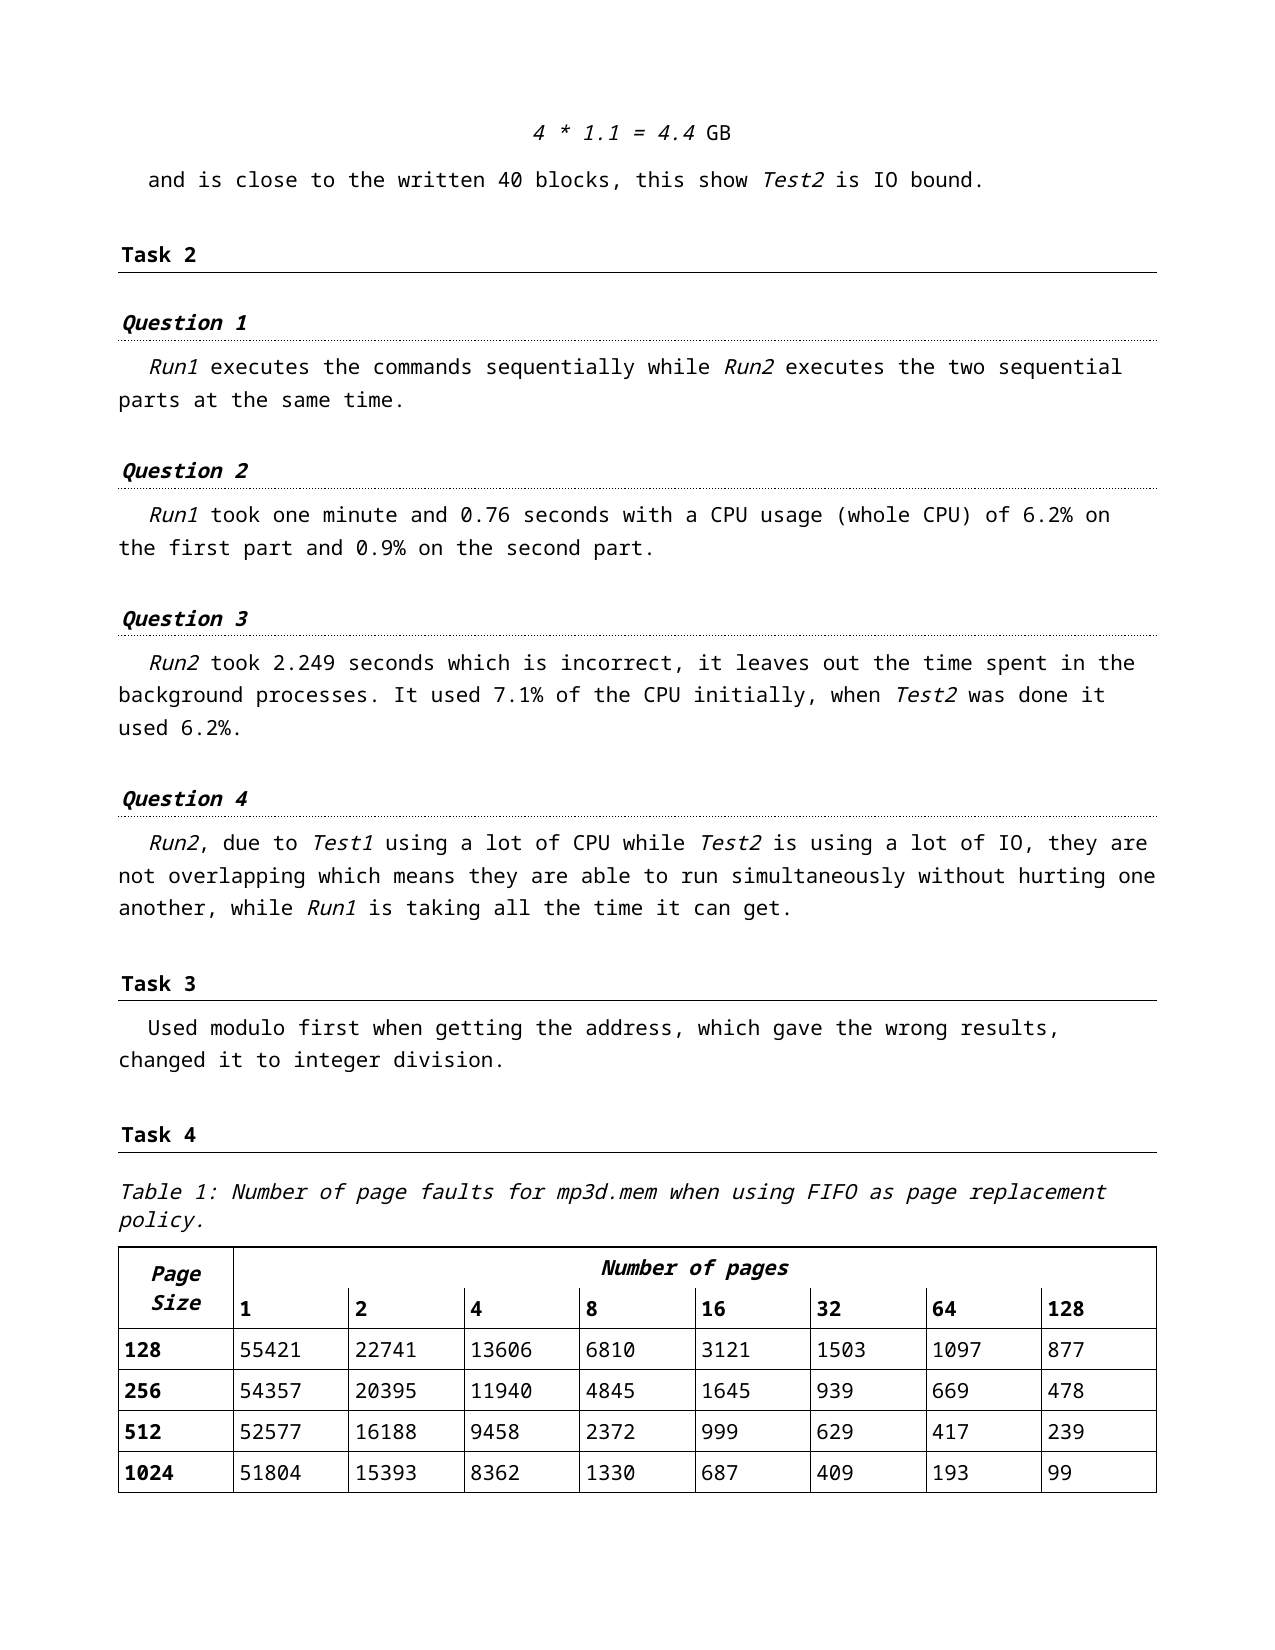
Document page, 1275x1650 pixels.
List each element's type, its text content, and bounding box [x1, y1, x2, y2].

table_cell 687 [696, 1452, 810, 1492]
table_cell 3121 [696, 1329, 810, 1369]
table_cell 417 [927, 1411, 1041, 1451]
table_cell 128 [1042, 1288, 1156, 1328]
table_cell 478 [1042, 1370, 1156, 1410]
table_cell 193 [927, 1452, 1041, 1492]
table_cell 22741 [349, 1329, 464, 1369]
text Table 1: Number of page faults for mp3d.mem when using FIFO as page replacement policy. [118, 1177, 1157, 1234]
table_cell 16 [696, 1288, 810, 1328]
table_cell 239 [1042, 1411, 1156, 1451]
table_cell 512 [119, 1411, 233, 1451]
table_cell 4 [465, 1288, 579, 1328]
table_cell 2 [349, 1288, 464, 1328]
text Run2, due to Test1 using a lot of CPU while Test2 is using a lot of IO, they are not overlapping which means they are able to run simultaneously without hurting one another, while Run1 is taking all the time it can get. [118, 828, 1157, 922]
table_cell 256 [119, 1370, 233, 1410]
table_cell 939 [811, 1370, 926, 1410]
table_cell 8 [580, 1288, 695, 1328]
table_cell 52577 [234, 1411, 348, 1451]
table_cell 11940 [465, 1370, 579, 1410]
table_header Page Size [119, 1248, 233, 1328]
table_cell 64 [927, 1288, 1041, 1328]
table_cell 6810 [580, 1329, 695, 1369]
table_cell 629 [811, 1411, 926, 1451]
table_cell 9458 [465, 1411, 579, 1451]
table_cell 4845 [580, 1370, 695, 1410]
subtitle Question 3 [118, 601, 1157, 635]
table_cell 13606 [465, 1329, 579, 1369]
subtitle Task 4 [118, 1117, 1157, 1152]
table_cell 1 [234, 1288, 348, 1328]
text Run1 executes the commands sequentially while Run2 executes the two sequential parts at the same time. [118, 352, 1157, 413]
table_cell 20395 [349, 1370, 464, 1410]
table_cell 55421 [234, 1329, 348, 1369]
table_cell 1503 [811, 1329, 926, 1369]
table_cell 16188 [349, 1411, 464, 1451]
table_cell 99 [1042, 1452, 1156, 1492]
table_cell 2372 [580, 1411, 695, 1451]
table_cell 51804 [234, 1452, 348, 1492]
table_cell 999 [696, 1411, 810, 1451]
text and is close to the written 40 blocks, this show Test2 is IO bound. [118, 165, 1157, 194]
table_header Number of pages [234, 1248, 1156, 1287]
subtitle Question 4 [118, 781, 1157, 816]
table_cell 32 [811, 1288, 926, 1328]
table_cell 15393 [349, 1452, 464, 1492]
table_cell 1024 [119, 1452, 233, 1492]
text Used modulo first when getting the address, which gave the wrong results, changed it to integer division. [118, 1013, 1157, 1074]
subtitle Task 3 [118, 966, 1157, 1000]
text Run1 took one minute and 0.76 seconds with a CPU usage (whole CPU) of 6.2% on the first part and 0.9% on the second part. [118, 500, 1157, 561]
subtitle Question 1 [118, 305, 1157, 340]
table_cell 8362 [465, 1452, 579, 1492]
table_cell 409 [811, 1452, 926, 1492]
table_cell 1097 [927, 1329, 1041, 1369]
subtitle Question 2 [118, 453, 1157, 488]
table_cell 54357 [234, 1370, 348, 1410]
text 4 * 1.1 = 4.4 GB [118, 118, 1157, 147]
table_cell 128 [119, 1329, 233, 1369]
table_cell 669 [927, 1370, 1041, 1410]
subtitle Task 2 [118, 237, 1157, 272]
table_cell 877 [1042, 1329, 1156, 1369]
table_cell 1330 [580, 1452, 695, 1492]
text Run2 took 2.249 seconds which is incorrect, it leaves out the time spent in the background processes. It used 7.1% of the CPU initially, when Test2 was done it used 6.2%. [118, 648, 1157, 742]
table_cell 1645 [696, 1370, 810, 1410]
